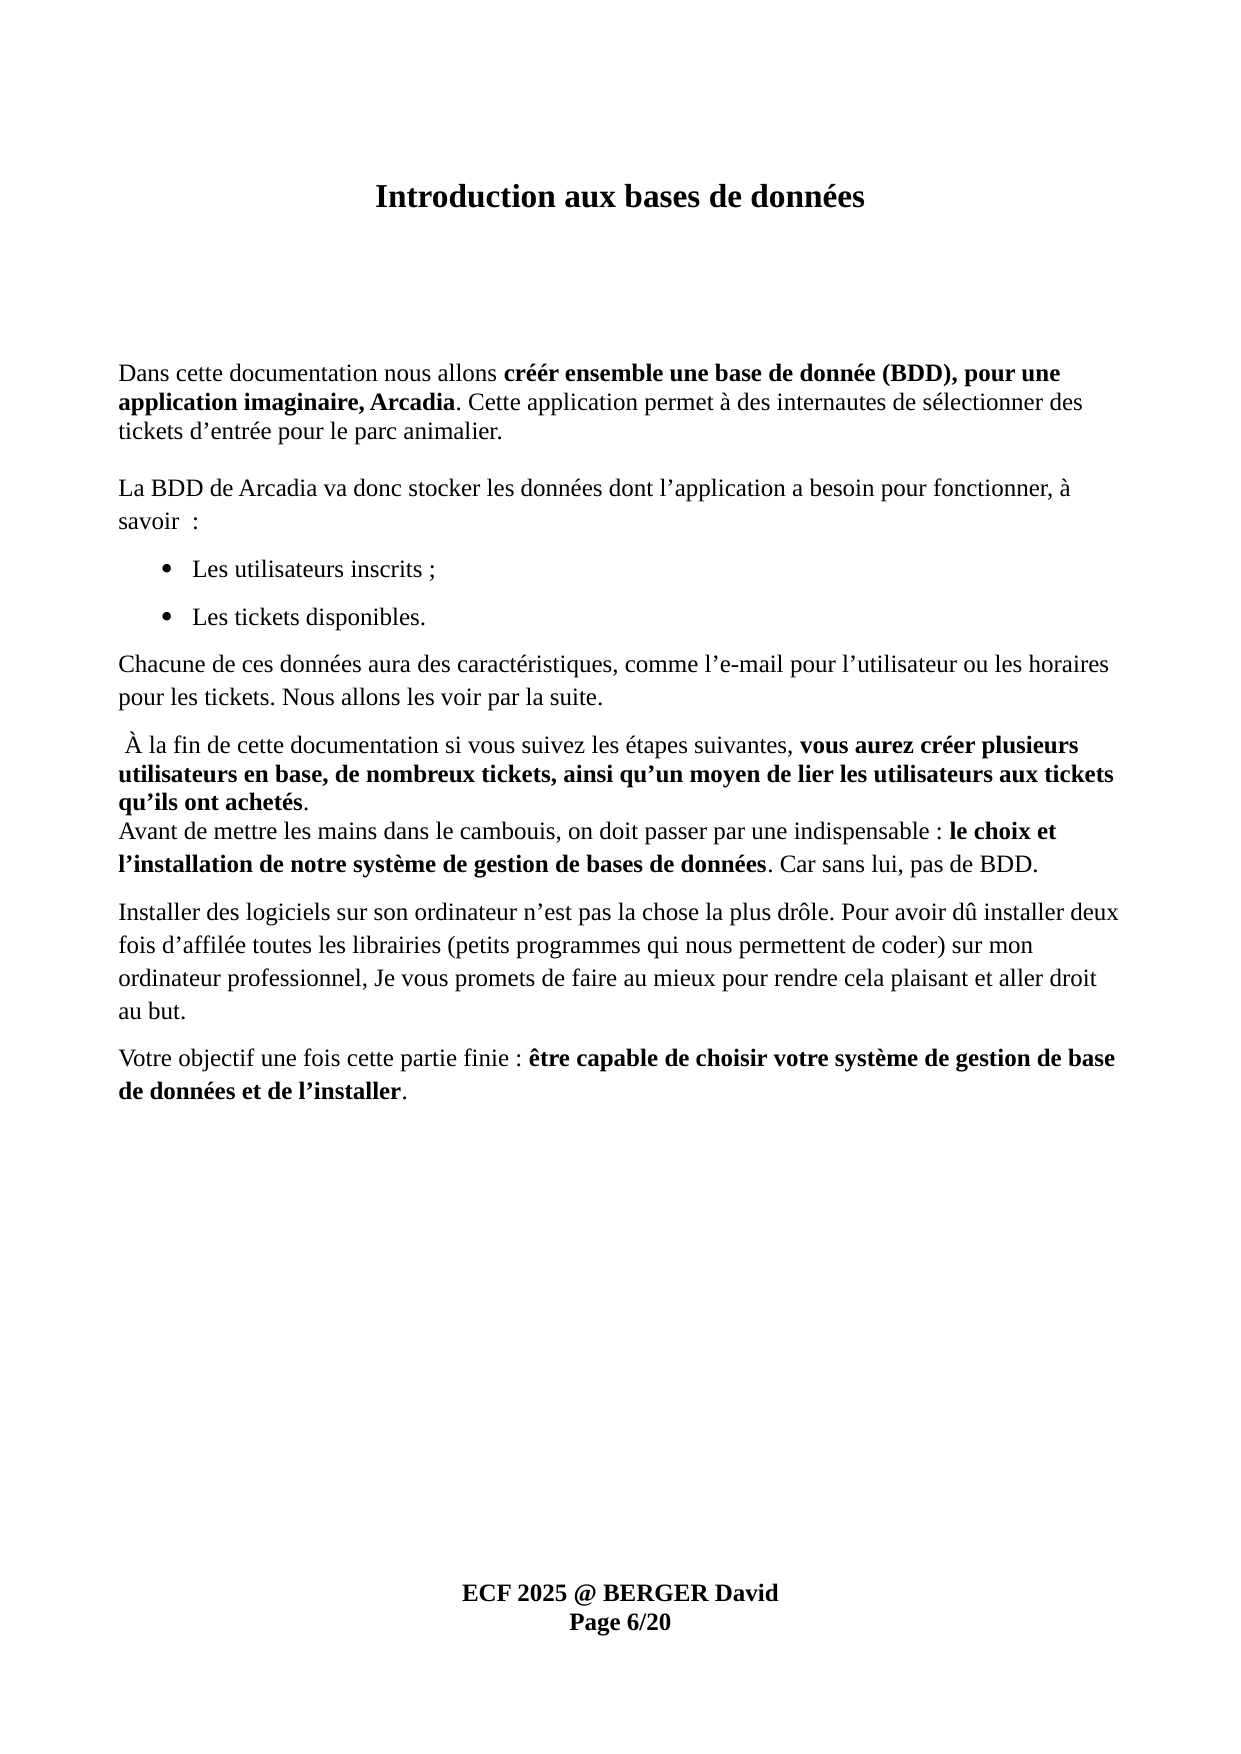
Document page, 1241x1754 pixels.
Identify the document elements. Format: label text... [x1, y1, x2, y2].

text Votre objectif une fois cette partie finie : être capable de choisir votre système de gestion de base de données et de l’installer. [118, 1043, 1122, 1105]
list Les utilisateurs inscrits ; [162, 554, 1122, 583]
list Les tickets disponibles. [162, 602, 1122, 630]
text Installer des logiciels sur son ordinateur n’est pas la chose la plus drôle. Pour avoir dû installer deux fois d’affilée toutes les librairies (petits programmes qui nous permettent de coder) sur mon ordinateur professionnel, Je vous promets de faire au mieux pour rendre cela plaisant et aller droit au but. [118, 897, 1122, 1024]
text La BDD de Arcadia va donc stocker les données dont l’application a besoin pour fonctionner, à savoir : [118, 473, 1122, 535]
text Chacune de ces données aura des caractéristiques, comme l’e-mail pour l’utilisateur ou les horaires pour les tickets. Nous allons les voir par la suite. [118, 649, 1122, 711]
text Introduction aux bases de données [118, 176, 1122, 215]
text À la fin de cette documentation si vous suivez les étapes suivantes, vous aurez créer plusieurs utilisateurs en base, de nombreux tickets, ainsi qu’un moyen de lier les utilisateurs aux tickets qu’ils ont achetés. [118, 730, 1122, 816]
text Dans cette documentation nous allons créér ensemble une base de donnée (BDD), pour une application imaginaire, Arcadia. Cette application permet à des internautes de sélectionner des tickets d’entrée pour le parc animalier. [118, 358, 1122, 445]
text Avant de mettre les mains dans le cambouis, on doit passer par une indispensable : le choix et l’installation de notre système de gestion de bases de données. Car sans lui, pas de BDD. [118, 816, 1122, 878]
